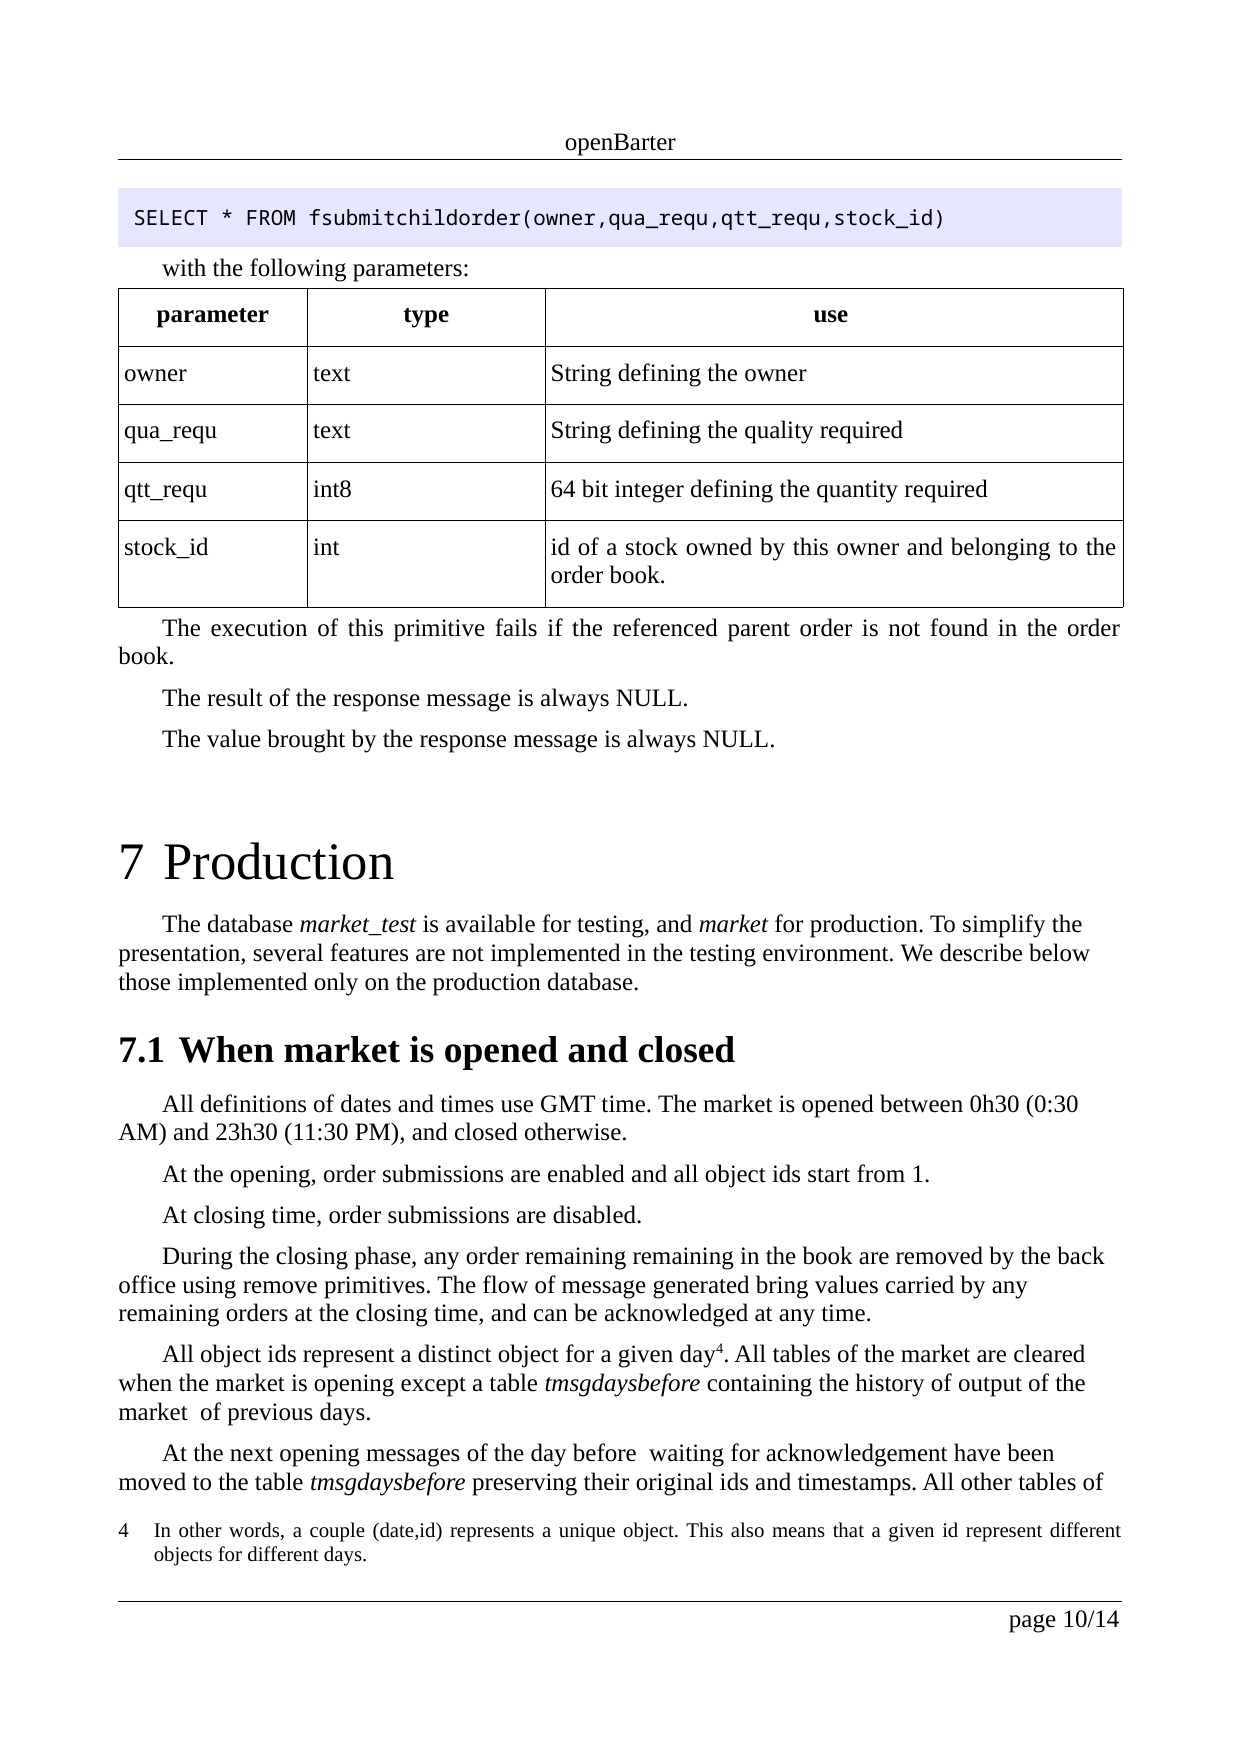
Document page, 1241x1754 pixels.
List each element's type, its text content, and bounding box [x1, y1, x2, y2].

subtitle When market is opened and closed [118, 1027, 1122, 1070]
subtitle Production [118, 830, 1122, 891]
table_cell id of a stock owned by this owner and belonging to the order book. [546, 521, 1123, 607]
table_header parameter [119, 289, 307, 346]
text All definitions of dates and times use GMT time. The market is opened between 0h30 (0:30 AM) and 23h30 (11:30 PM), and closed otherwise. [118, 1089, 1122, 1146]
table_cell text [308, 405, 545, 462]
text In other words, a couple (date,id) represents a unique object. This also means that a given id represent different objects for different days. [118, 1518, 1122, 1566]
table_cell text [308, 347, 545, 404]
table_cell int8 [308, 463, 545, 520]
text At closing time, order submissions are disabled. [118, 1200, 1122, 1228]
text with the following parameters: [118, 253, 1122, 281]
text During the closing phase, any order remaining remaining in the book are removed by the back office using remove primitives. The flow of message generated bring values carried by any remaining orders at the closing time, and can be acknowledged at any time. [118, 1241, 1122, 1327]
text At the opening, order submissions are enabled and all object ids start from 1. [118, 1159, 1122, 1187]
text SELECT * FROM fsubmitchildorder(owner,qua_requ,qtt_requ,stock_id) [130, 200, 1110, 234]
table_cell stock_id [119, 521, 307, 607]
text The database market_test is available for testing, and market for production. To simplify the presentation, several features are not implemented in the testing environment. We describe below those implemented only on the production database. [118, 909, 1122, 996]
table_cell String defining the quality required [546, 405, 1123, 462]
table_cell 64 bit integer defining the quantity required [546, 463, 1123, 520]
text The result of the response message is always NULL. [118, 683, 1122, 711]
table_header use [546, 289, 1123, 346]
text All object ids represent a distinct object for a given day. All tables of the market are cleared when the market is opening except a table tmsgdaysbefore containing the history of output of the market of previous days. [118, 1339, 1122, 1426]
table_cell qtt_requ [119, 463, 307, 520]
table_header type [308, 289, 545, 346]
table_cell owner [119, 347, 307, 404]
table_cell int [308, 521, 545, 607]
text The execution of this primitive fails if the referenced parent order is not found in the order book. [118, 613, 1122, 670]
text At the next opening messages of the day before waiting for acknowledgement have been moved to the table tmsgdaysbefore preserving their original ids and timestamps. All other tables of [118, 1438, 1122, 1496]
table_cell qua_requ [119, 405, 307, 462]
table_cell String defining the owner [546, 347, 1123, 404]
text The value brought by the response message is always NULL. [118, 724, 1122, 752]
